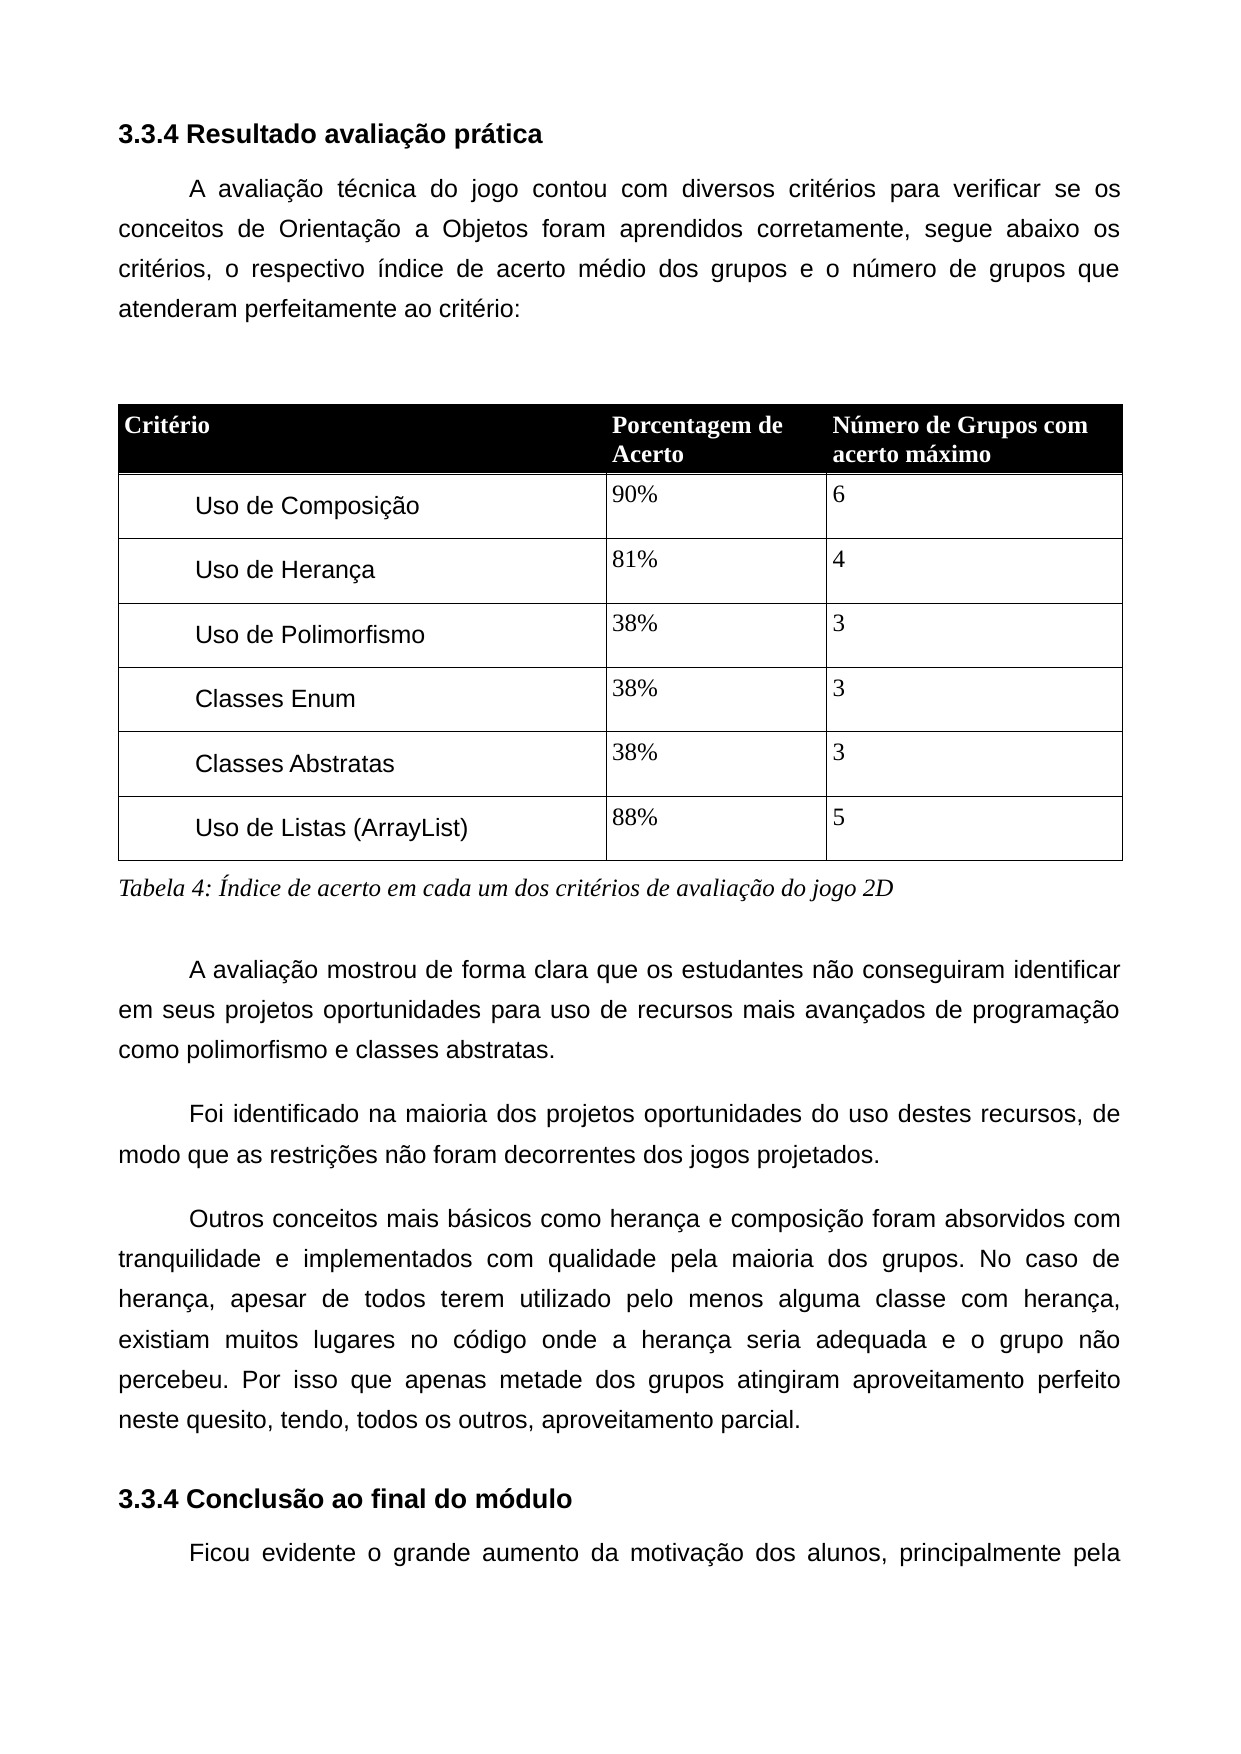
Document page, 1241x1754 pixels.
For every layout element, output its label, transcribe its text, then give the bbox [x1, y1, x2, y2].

table_cell Uso de Listas (ArrayList) [119, 797, 606, 860]
table_cell Uso de Composição [119, 475, 606, 538]
table_header Número de Grupos com acerto máximo [827, 405, 1122, 473]
subtitle 3.3.4 Conclusão ao final do módulo [118, 1483, 1122, 1514]
table_cell 88% [607, 797, 826, 860]
table_cell 3 [827, 604, 1122, 667]
text A avaliação técnica do jogo contou com diversos critérios para verificar se os conceitos de Orientação a Objetos foram aprendidos corretamente, segue abaixo os critérios, o respectivo índice de acerto médio dos grupos e o número de grupos que atenderam perfeitamente ao critério: [118, 174, 1122, 323]
table_cell 6 [827, 475, 1122, 538]
text Outros conceitos mais básicos como herança e composição foram absorvidos com tranquilidade e implementados com qualidade pela maioria dos grupos. No caso de herança, apesar de todos terem utilizado pelo menos alguma classe com herança, existiam muitos lugares no código onde a herança seria adequada e o grupo não percebeu. Por isso que apenas metade dos grupos atingiram aproveitamento perfeito neste quesito, tendo, todos os outros, aproveitamento parcial. [118, 1204, 1122, 1434]
table_cell 81% [607, 539, 826, 602]
table_header Porcentagem de Acerto [607, 405, 826, 473]
table_cell 5 [827, 797, 1122, 860]
text Tabela 4: Índice de acerto em cada um dos critérios de avaliação do jogo 2D [118, 873, 1122, 902]
table_cell 90% [607, 475, 826, 538]
table_cell 38% [607, 668, 826, 731]
text Ficou evidente o grande aumento da motivação dos alunos, principalmente pela [118, 1538, 1122, 1567]
table_cell 4 [827, 539, 1122, 602]
table_cell Uso de Polimorfismo [119, 604, 606, 667]
table_cell 3 [827, 668, 1122, 731]
table_header Critério [119, 405, 606, 473]
table_cell 3 [827, 732, 1122, 796]
table_cell Classes Abstratas [119, 732, 606, 796]
table_cell Classes Enum [119, 668, 606, 731]
table_cell Uso de Herança [119, 539, 606, 602]
table_cell 38% [607, 604, 826, 667]
text Foi identificado na maioria dos projetos oportunidades do uso destes recursos, de modo que as restrições não foram decorrentes dos jogos projetados. [118, 1099, 1122, 1168]
text A avaliação mostrou de forma clara que os estudantes não conseguiram identificar em seus projetos oportunidades para uso de recursos mais avançados de programação como polimorfismo e classes abstratas. [118, 955, 1122, 1064]
subtitle 3.3.4 Resultado avaliação prática [118, 118, 1122, 149]
table_cell 38% [607, 732, 826, 796]
